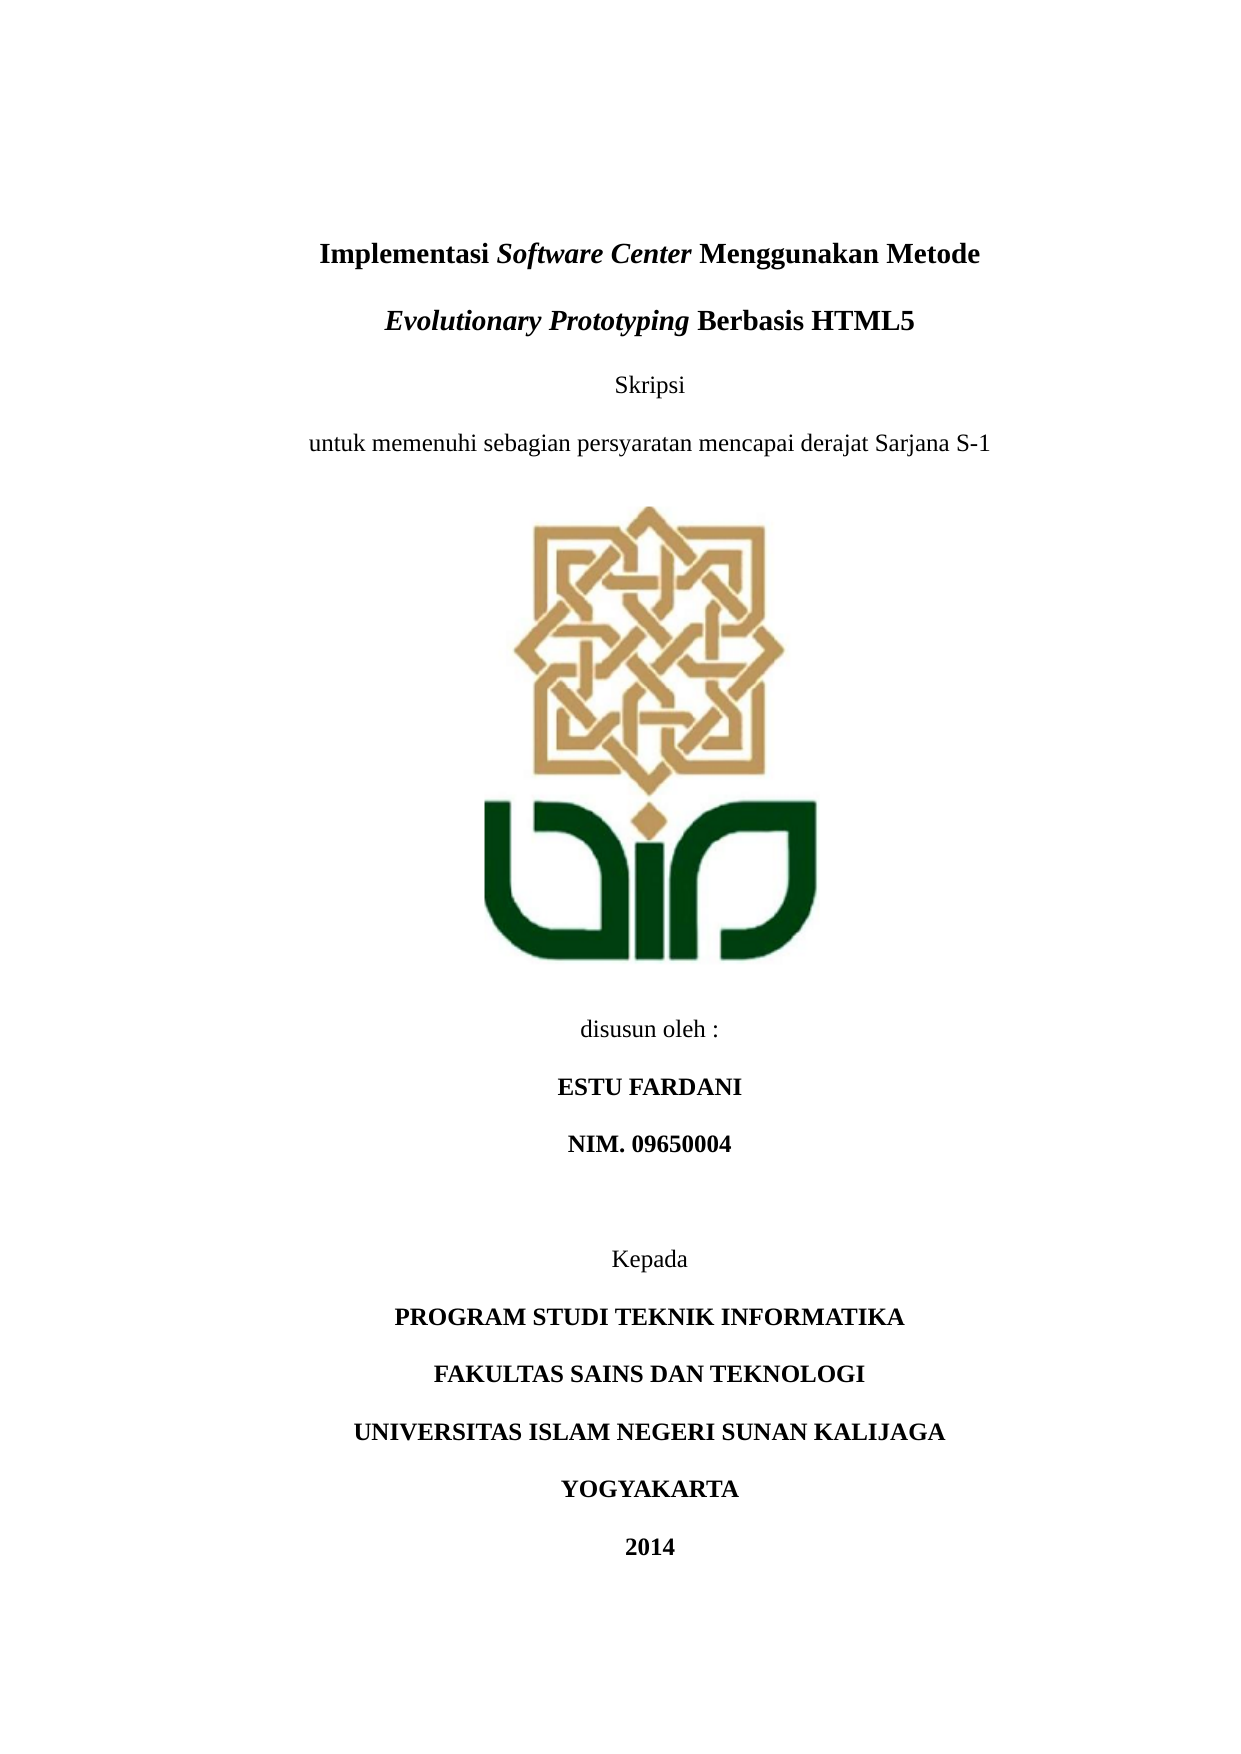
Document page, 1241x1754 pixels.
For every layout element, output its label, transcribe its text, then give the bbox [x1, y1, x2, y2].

text PROGRAM STUDI TEKNIK INFORMATIKA [236, 1302, 1063, 1330]
text FAKULTAS SAINS DAN TEKNOLOGI [236, 1359, 1063, 1388]
text disusun oleh : [236, 1014, 1063, 1043]
text untuk memenuhi sebagian persyaratan mencapai derajat Sarjana S-1 [236, 428, 1063, 457]
picture [441, 485, 859, 986]
text NIM. 09650004 [236, 1129, 1063, 1158]
text Estu Fardani [236, 1072, 1063, 1100]
text YOGYAKARTA [236, 1474, 1063, 1503]
text 2014 [236, 1532, 1063, 1560]
text Implementasi Software Center Menggunakan Metode Evolutionary Prototyping Berbasis HTML5 [236, 236, 1063, 337]
text Skripsi [236, 370, 1063, 399]
text Kepada [236, 1244, 1063, 1273]
text UNIVERSITAS ISLAM NEGERI SUNAN KALIJAGA [236, 1417, 1063, 1445]
